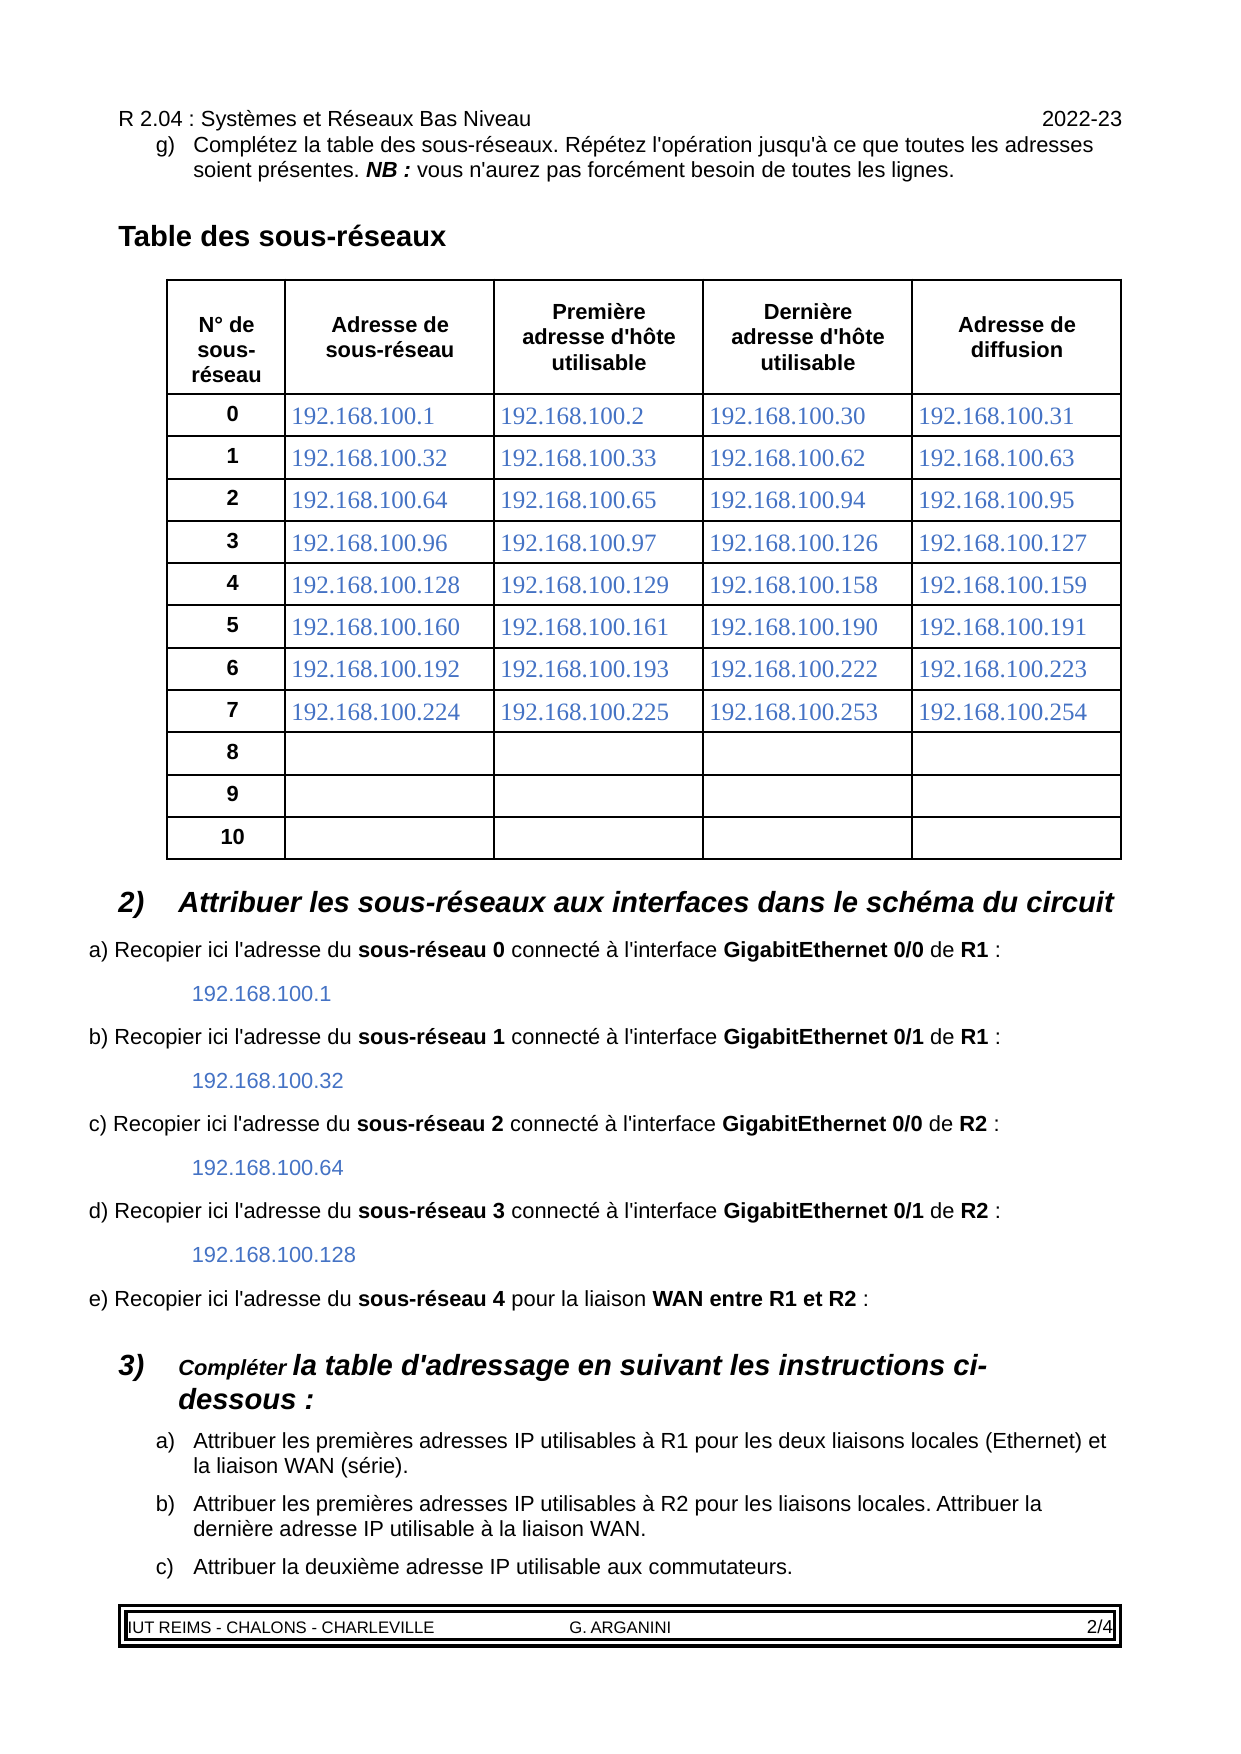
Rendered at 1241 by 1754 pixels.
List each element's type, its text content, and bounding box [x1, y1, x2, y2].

table_cell 192.168.100.95 [913, 480, 1120, 520]
table_cell 192.168.100.254 [913, 691, 1120, 731]
text 192.168.100.32 [192, 1068, 1152, 1093]
table_cell 192.168.100.191 [913, 606, 1120, 647]
text 192.168.100.1 [192, 981, 1152, 1006]
table_cell 192.168.100.159 [913, 564, 1120, 604]
table_cell 0 [168, 395, 284, 435]
table_cell [286, 818, 493, 858]
table_cell [495, 733, 702, 773]
table_header N° de sous- réseau [168, 281, 284, 393]
table_header Dernière adresse d'hôte utilisable [704, 281, 911, 393]
list Recopier ici l'adresse du sous-réseau 2 connecté à l'interface GigabitEthernet 0/0 de R2 : [89, 1111, 1152, 1137]
table_cell 192.168.100.1 [286, 395, 493, 435]
table_cell 192.168.100.160 [286, 606, 493, 647]
text 192.168.100.128 [192, 1242, 1152, 1267]
table_cell [704, 733, 911, 773]
list Recopier ici l'adresse du sous-réseau 1 connecté à l'interface GigabitEthernet 0/1 de R1 : [89, 1024, 1152, 1049]
list Attribuer les premières adresses IP utilisables à R2 pour les liaisons locales. Attribuer la dernière adresse IP utilisable à la liaison WAN. [156, 1491, 1122, 1541]
list Recopier ici l'adresse du sous-réseau 4 pour la liaison WAN entre R1 et R2 : [89, 1286, 1152, 1311]
list Recopier ici l'adresse du sous-réseau 0 connecté à l'interface GigabitEthernet 0/0 de R1 : [89, 937, 1152, 962]
table_cell [495, 776, 702, 816]
table_cell 192.168.100.222 [704, 649, 911, 689]
table_cell 192.168.100.127 [913, 522, 1120, 562]
table_cell 5 [168, 606, 284, 647]
table_cell 192.168.100.30 [704, 395, 911, 435]
list Complétez la table des sous-réseaux. Répétez l'opération jusqu'à ce que toutes les adresses soient présentes. NB : vous n'aurez pas forcément besoin de toutes les lignes. [156, 131, 1122, 182]
table_cell [286, 733, 493, 773]
text 192.168.100.64 [192, 1155, 1152, 1180]
table_cell [286, 776, 493, 816]
table_cell 192.168.100.33 [495, 437, 702, 477]
table_cell 192.168.100.65 [495, 480, 702, 520]
table_cell 7 [168, 691, 284, 731]
table_cell 10 [168, 818, 284, 858]
table_header Première adresse d'hôte utilisable [495, 281, 702, 393]
table_cell 192.168.100.96 [286, 522, 493, 562]
table_cell [913, 733, 1120, 773]
table_cell [704, 776, 911, 816]
table_cell 192.168.100.253 [704, 691, 911, 731]
table_cell 192.168.100.193 [495, 649, 702, 689]
table_cell 192.168.100.223 [913, 649, 1120, 689]
table_cell 8 [168, 733, 284, 773]
table_cell 4 [168, 564, 284, 604]
table_cell [913, 776, 1120, 816]
table_cell 192.168.100.94 [704, 480, 911, 520]
list Attribuer les premières adresses IP utilisables à R1 pour les deux liaisons locales (Ethernet) et la liaison WAN (série). [156, 1428, 1122, 1478]
table_cell 192.168.100.62 [704, 437, 911, 477]
subtitle Table des sous-réseaux [118, 219, 1122, 253]
table_cell 192.168.100.190 [704, 606, 911, 647]
table_cell 192.168.100.32 [286, 437, 493, 477]
table_cell 192.168.100.31 [913, 395, 1120, 435]
table_header Adresse de sous-réseau [286, 281, 493, 393]
table_cell 192.168.100.97 [495, 522, 702, 562]
table_cell [704, 818, 911, 858]
subtitle Attribuer les sous-réseaux aux interfaces dans le schéma du circuit [118, 885, 1122, 919]
table_cell 1 [168, 437, 284, 477]
table_cell [495, 818, 702, 858]
table_cell 192.168.100.128 [286, 564, 493, 604]
table_cell 192.168.100.2 [495, 395, 702, 435]
table_header Adresse de diffusion [913, 281, 1120, 393]
table_cell 3 [168, 522, 284, 562]
table_cell 192.168.100.126 [704, 522, 911, 562]
subtitle Compléter la table d'adressage en suivant les instructions ci-dessous : [118, 1348, 1122, 1415]
table_cell 192.168.100.158 [704, 564, 911, 604]
table_cell 9 [168, 776, 284, 816]
table_cell 192.168.100.161 [495, 606, 702, 647]
table_cell [913, 818, 1120, 858]
table_cell 192.168.100.129 [495, 564, 702, 604]
table_cell 192.168.100.225 [495, 691, 702, 731]
table_cell 192.168.100.224 [286, 691, 493, 731]
list Recopier ici l'adresse du sous-réseau 3 connecté à l'interface GigabitEthernet 0/1 de R2 : [89, 1198, 1152, 1224]
table_cell 192.168.100.63 [913, 437, 1120, 477]
table_cell 192.168.100.192 [286, 649, 493, 689]
list Attribuer la deuxième adresse IP utilisable aux commutateurs. [156, 1553, 1122, 1579]
table_cell 2 [168, 480, 284, 520]
table_cell 192.168.100.64 [286, 480, 493, 520]
table_cell 6 [168, 649, 284, 689]
